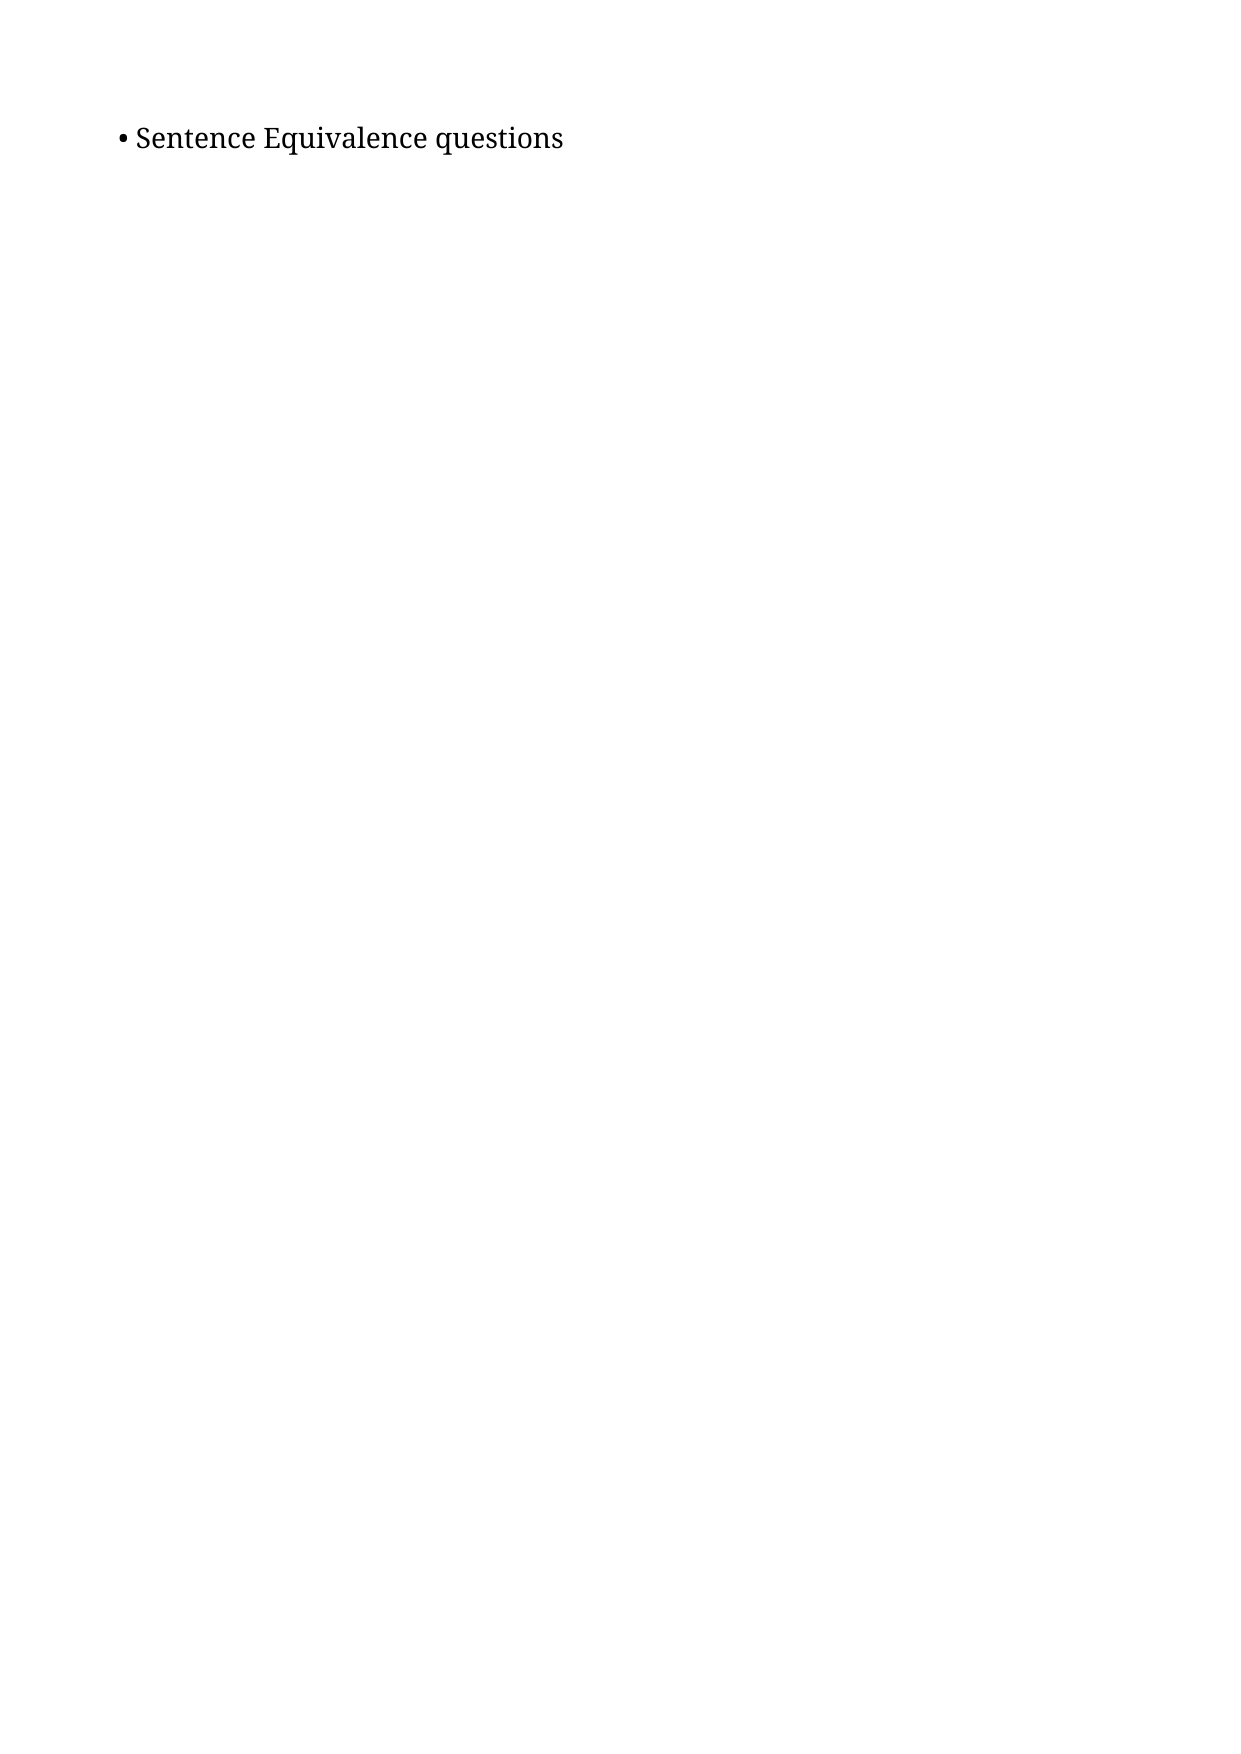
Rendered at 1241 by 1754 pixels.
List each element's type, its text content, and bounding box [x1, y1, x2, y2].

text • Sentence Equivalence questions [118, 118, 1122, 156]
